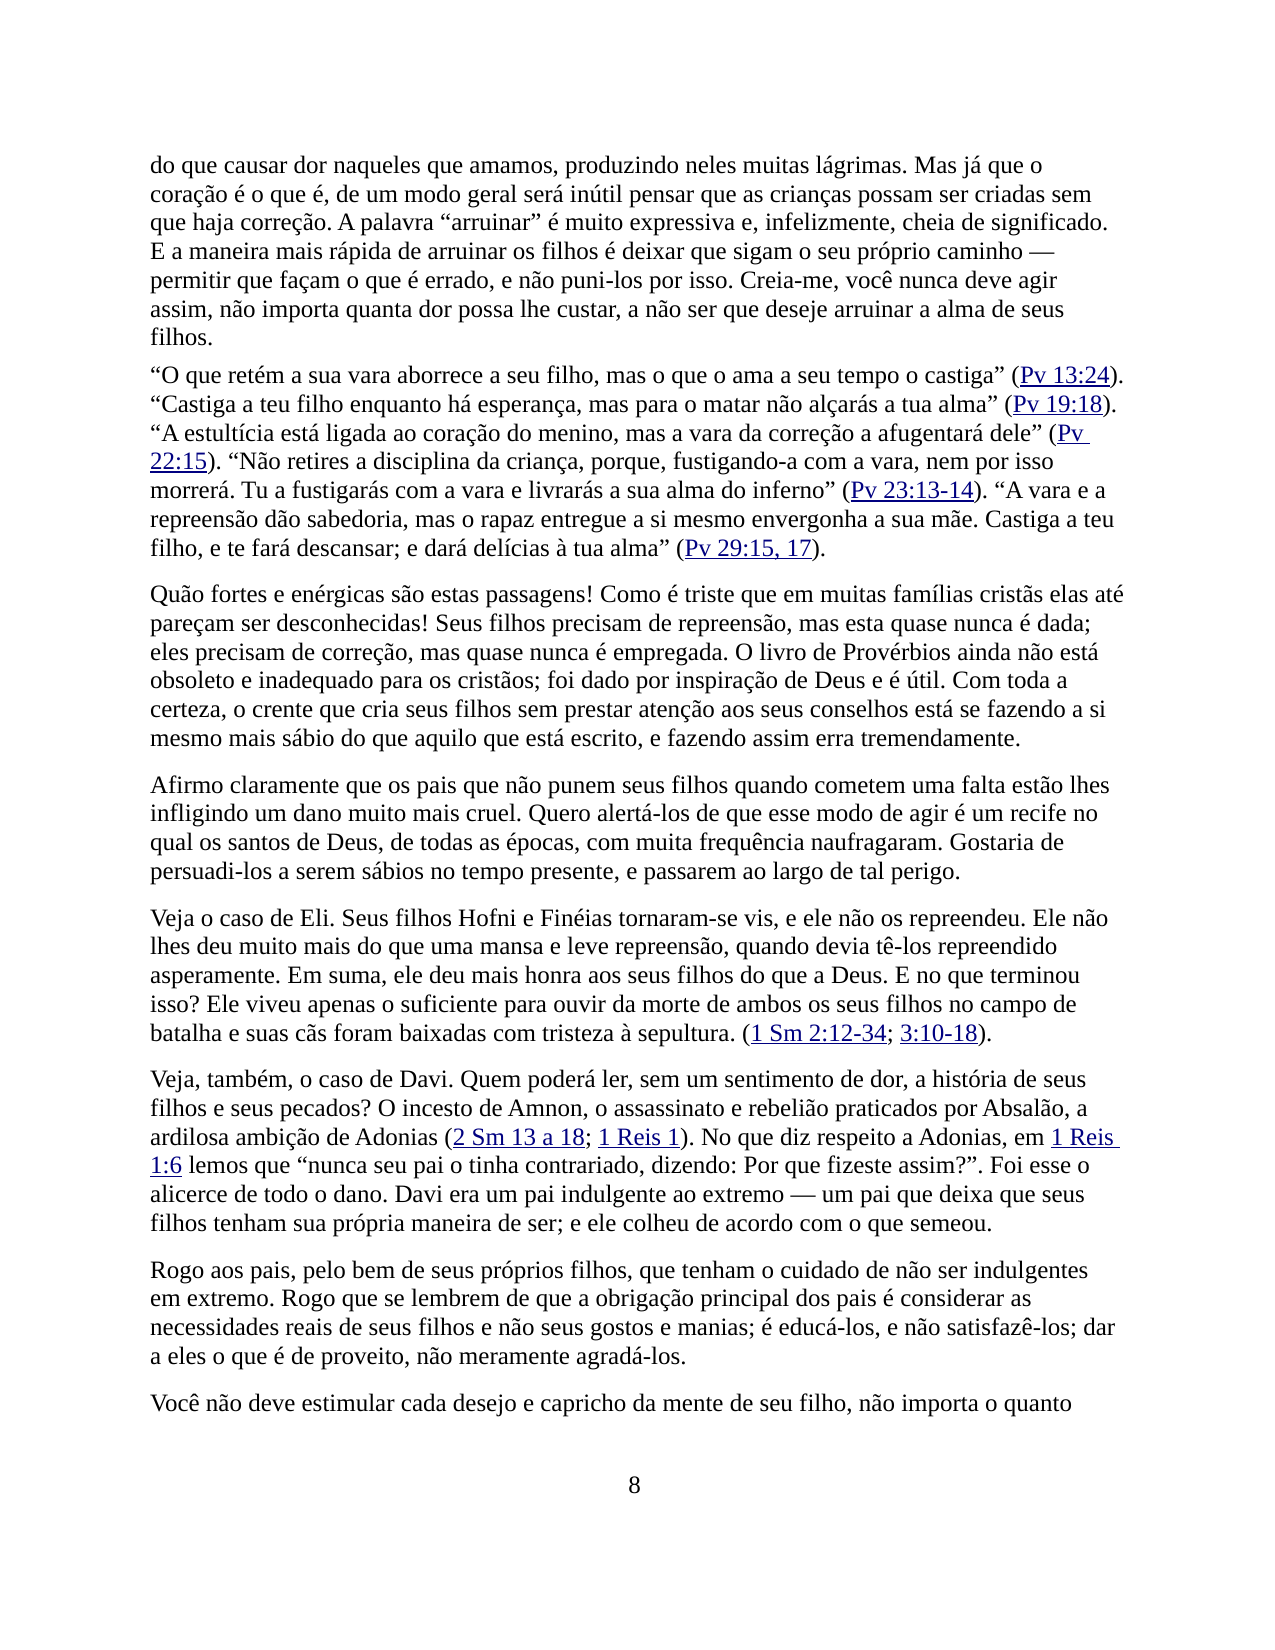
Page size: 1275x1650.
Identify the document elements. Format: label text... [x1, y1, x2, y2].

text Veja, também, o caso de Davi. Quem poderá ler, sem um sentimento de dor, a história de seus filhos e seus pecados? O incesto de Amnon, o assassinato e rebelião praticados por Absalão, a ardilosa ambição de Adonias (2 Sm 13 a 18; 1 Reis 1). No que diz respeito a Adonias, em 1 Reis 1:6 lemos que “nunca seu pai o tinha contrariado, dizendo: Por que fizeste assim?”. Foi esse o alicerce de todo o dano. Davi era um pai indulgente ao extremo — um pai que deixa que seus filhos tenham sua própria maneira de ser; e ele colheu de acordo com o que semeou. [150, 1064, 1125, 1237]
text “O que retém a sua vara aborrece a seu filho, mas o que o ama a seu tempo o castiga” (Pv 13:24). “Castiga a teu filho enquanto há esperança, mas para o matar não alçarás a tua alma” (Pv 19:18). “A estultícia está ligada ao coração do menino, mas a vara da correção a afugentará dele” (Pv 22:15). “Não retires a disciplina da criança, porque, fustigando-a com a vara, nem por isso morrerá. Tu a fustigarás com a vara e livrarás a sua alma do inferno” (Pv 23:13-14). “A vara e a repreensão dão sabedoria, mas o rapaz entregue a si mesmo envergonha a sua mãe. Castiga a teu filho, e te fará descansar; e dará delícias à tua alma” (Pv 29:15, 17). [150, 360, 1125, 561]
text Você não deve estimular cada desejo e capricho da mente de seu filho, não importa o quanto [150, 1388, 1125, 1416]
text Veja o caso de Eli. Seus filhos Hofni e Finéias tornaram-se vis, e ele não os repreendeu. Ele não lhes deu muito mais do que uma mansa e leve repreensão, quando devia tê-los repreendido asperamente. Em suma, ele deu mais honra aos seus filhos do que a Deus. E no que terminou isso? Ele viveu apenas o suficiente para ouvir da morte de ambos os seus filhos no campo de batalha e suas cãs foram baixadas com tristeza à sepultura. (1 Sm 2:12-34; 3:10-18). [150, 903, 1125, 1046]
text do que causar dor naqueles que amamos, produzindo neles muitas lágrimas. Mas já que o coração é o que é, de um modo geral será inútil pensar que as crianças possam ser criadas sem que haja correção. A palavra “arruinar” é muito expressiva e, infelizmente, cheia de significado. E a maneira mais rápida de arruinar os filhos é deixar que sigam o seu próprio caminho — permitir que façam o que é errado, e não puni-los por isso. Creia-me, você nunca deve agir assim, não importa quanta dor possa lhe custar, a não ser que deseje arruinar a alma de seus filhos. [150, 150, 1125, 351]
text Rogo aos pais, pelo bem de seus próprios filhos, que tenham o cuidado de não ser indulgentes em extremo. Rogo que se lembrem de que a obrigação principal dos pais é considerar as necessidades reais de seus filhos e não seus gostos e manias; é educá-los, e não satisfazê-los; dar a eles o que é de proveito, não meramente agradá-los. [150, 1255, 1125, 1370]
text Quão fortes e enérgicas são estas passagens! Como é triste que em muitas famílias cristãs elas até pareçam ser desconhecidas! Seus filhos precisam de repreensão, mas esta quase nunca é dada; eles precisam de correção, mas quase nunca é empregada. O livro de Provérbios ainda não está obsoleto e inadequado para os cristãos; foi dado por inspiração de Deus e é útil. Com toda a certeza, o crente que cria seus filhos sem prestar atenção aos seus conselhos está se fazendo a si mesmo mais sábio do que aquilo que está escrito, e fazendo assim erra tremendamente. [150, 579, 1125, 752]
text Afirmo claramente que os pais que não punem seus filhos quando cometem uma falta estão lhes infligindo um dano muito mais cruel. Quero alertá-los de que esse modo de agir é um recife no qual os santos de Deus, de todas as épocas, com muita frequência naufragaram. Gostaria de persuadi-los a serem sábios no tempo presente, e passarem ao largo de tal perigo. [150, 770, 1125, 885]
